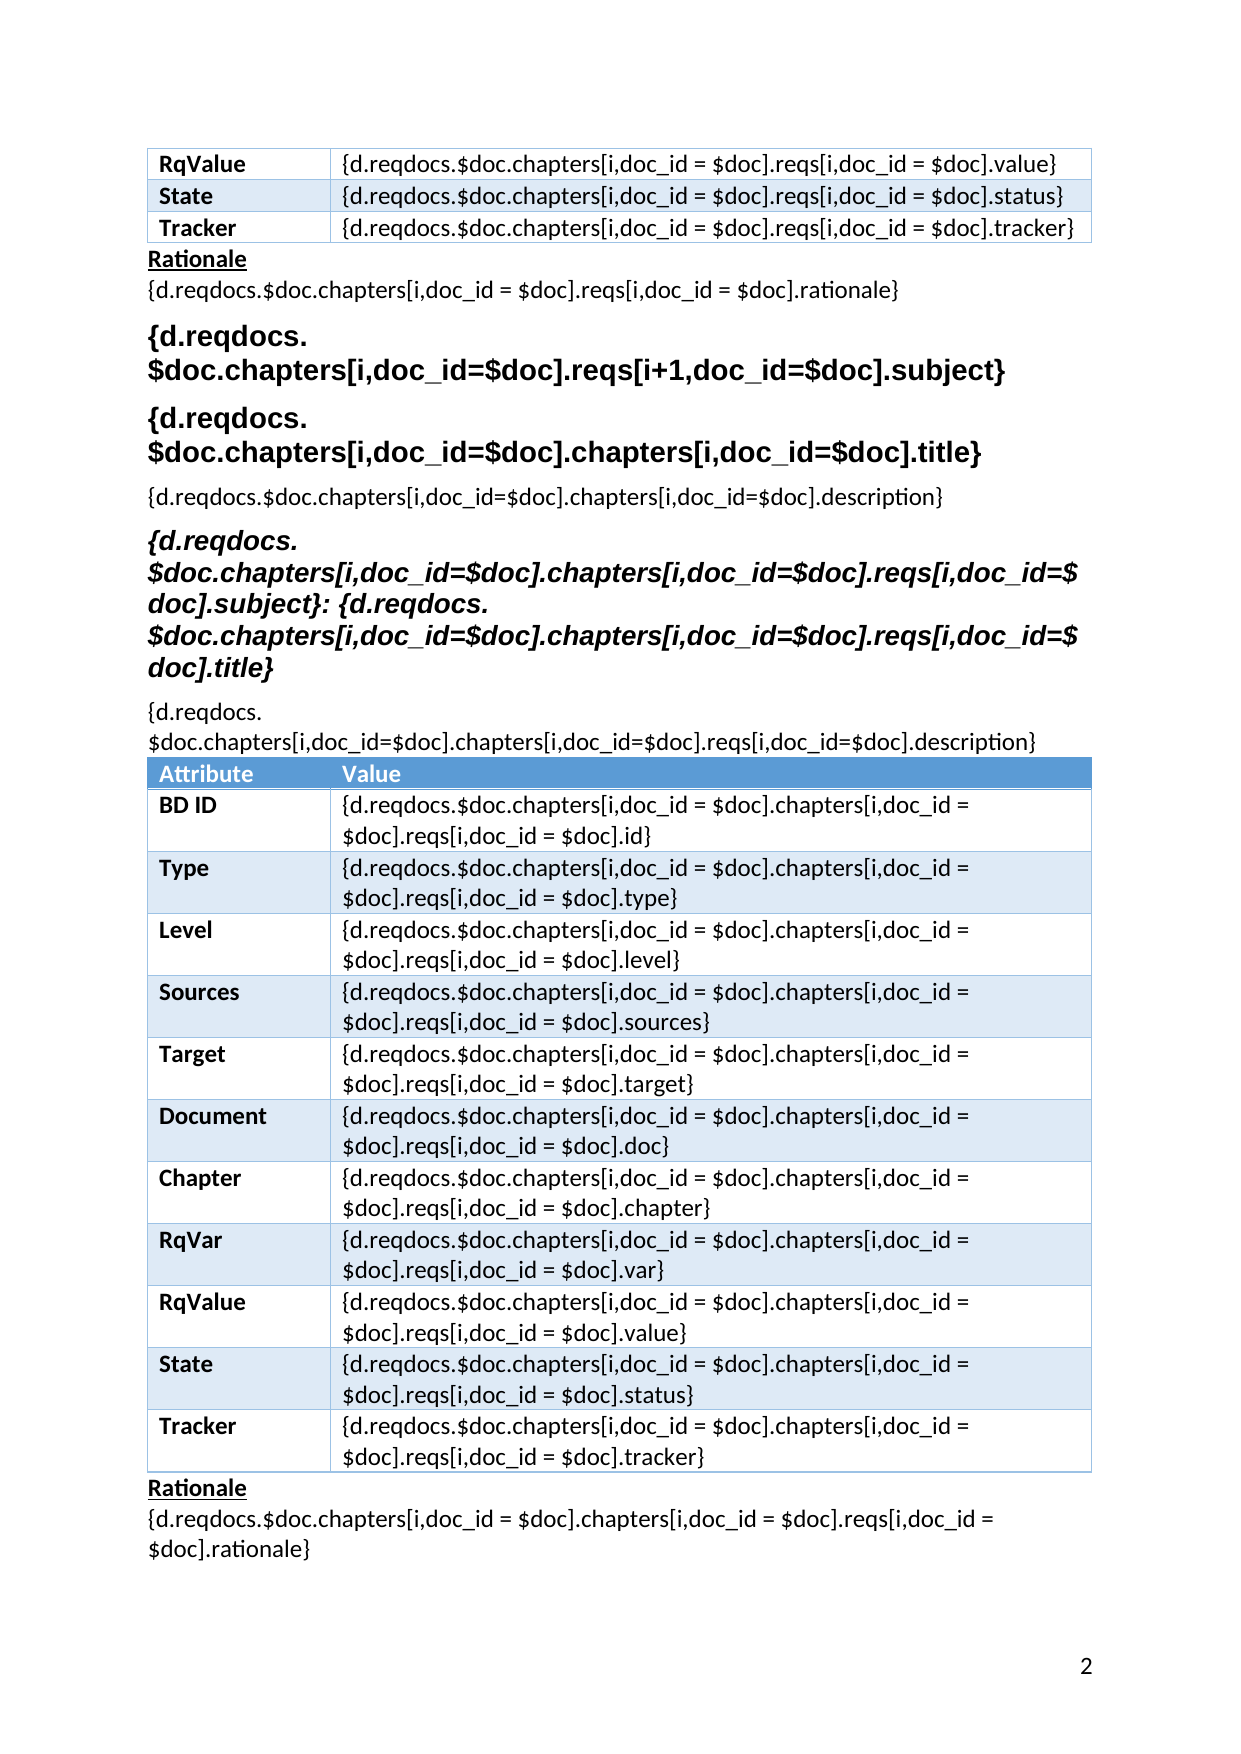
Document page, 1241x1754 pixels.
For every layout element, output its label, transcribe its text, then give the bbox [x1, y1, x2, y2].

table_cell Document [148, 1100, 330, 1161]
table_cell BD ID [148, 790, 330, 851]
table_cell {d.reqdocs.$doc.chapters[i,doc_id = $doc].chapters[i,doc_id = $doc].reqs[i,doc_id = $doc].chapter} [331, 1162, 1091, 1223]
table_cell {d.reqdocs.$doc.chapters[i,doc_id = $doc].chapters[i,doc_id = $doc].reqs[i,doc_id = $doc].target} [331, 1038, 1091, 1099]
table_cell Target [148, 1038, 330, 1099]
text {d.reqdocs.$doc.chapters[i,doc_id = $doc].reqs[i,doc_id = $doc].rationale} [148, 274, 1093, 304]
table_cell {d.reqdocs.$doc.chapters[i,doc_id = $doc].chapters[i,doc_id = $doc].reqs[i,doc_id = $doc].doc} [331, 1100, 1091, 1161]
table_cell {d.reqdocs.$doc.chapters[i,doc_id = $doc].chapters[i,doc_id = $doc].reqs[i,doc_id = $doc].value} [331, 1286, 1091, 1347]
table_header Attribute [148, 758, 330, 788]
table_header Value [331, 758, 1091, 788]
table_cell Tracker [148, 1410, 330, 1471]
text {d.reqdocs.$doc.chapters[i,doc_id=$doc].chapters[i,doc_id=$doc].reqs[i,doc_id=$doc].description} [148, 696, 1093, 757]
table_cell Level [148, 914, 330, 975]
table_cell RqValue [148, 1286, 330, 1347]
subtitle {d.reqdocs.$doc.chapters[i,doc_id=$doc].chapters[i,doc_id=$doc].reqs[i,doc_id=$doc].subject}: {d.reqdocs.$doc.chapters[i,doc_id=$doc].chapters[i,doc_id=$doc].reqs[i,doc_id=$doc].title} [148, 524, 1093, 683]
table_cell {d.reqdocs.$doc.chapters[i,doc_id = $doc].chapters[i,doc_id = $doc].reqs[i,doc_id = $doc].tracker} [331, 1410, 1091, 1471]
table_cell RqValue [148, 149, 330, 179]
table_cell {d.reqdocs.$doc.chapters[i,doc_id = $doc].reqs[i,doc_id = $doc].tracker} [331, 212, 1091, 242]
text {d.reqdocs.$doc.chapters[i,doc_id=$doc].chapters[i,doc_id=$doc].description} [148, 481, 1093, 512]
table_cell Chapter [148, 1162, 330, 1223]
table_cell {d.reqdocs.$doc.chapters[i,doc_id = $doc].chapters[i,doc_id = $doc].reqs[i,doc_id = $doc].level} [331, 914, 1091, 975]
subtitle {d.reqdocs.$doc.chapters[i,doc_id=$doc].reqs[i+1,doc_id=$doc].subject} [148, 319, 1093, 386]
table_cell {d.reqdocs.$doc.chapters[i,doc_id = $doc].chapters[i,doc_id = $doc].reqs[i,doc_id = $doc].id} [331, 790, 1091, 851]
table_cell Type [148, 852, 330, 913]
table_cell {d.reqdocs.$doc.chapters[i,doc_id = $doc].reqs[i,doc_id = $doc].value} [331, 149, 1091, 179]
table_cell State [148, 180, 330, 211]
table_cell State [148, 1348, 330, 1409]
table_cell {d.reqdocs.$doc.chapters[i,doc_id = $doc].reqs[i,doc_id = $doc].status} [331, 180, 1091, 211]
table_cell {d.reqdocs.$doc.chapters[i,doc_id = $doc].chapters[i,doc_id = $doc].reqs[i,doc_id = $doc].type} [331, 852, 1091, 913]
table_cell RqVar [148, 1224, 330, 1285]
table_cell {d.reqdocs.$doc.chapters[i,doc_id = $doc].chapters[i,doc_id = $doc].reqs[i,doc_id = $doc].status} [331, 1348, 1091, 1409]
table_cell Sources [148, 976, 330, 1037]
table_cell Tracker [148, 212, 330, 242]
text Rationale [148, 243, 1093, 274]
text {d.reqdocs.$doc.chapters[i,doc_id = $doc].chapters[i,doc_id = $doc].reqs[i,doc_id = $doc].rationale} [148, 1503, 1093, 1564]
subtitle {d.reqdocs.$doc.chapters[i,doc_id=$doc].chapters[i,doc_id=$doc].title} [148, 401, 1093, 468]
table_cell {d.reqdocs.$doc.chapters[i,doc_id = $doc].chapters[i,doc_id = $doc].reqs[i,doc_id = $doc].var} [331, 1224, 1091, 1285]
table_cell {d.reqdocs.$doc.chapters[i,doc_id = $doc].chapters[i,doc_id = $doc].reqs[i,doc_id = $doc].sources} [331, 976, 1091, 1037]
text Rationale [148, 1472, 1093, 1503]
